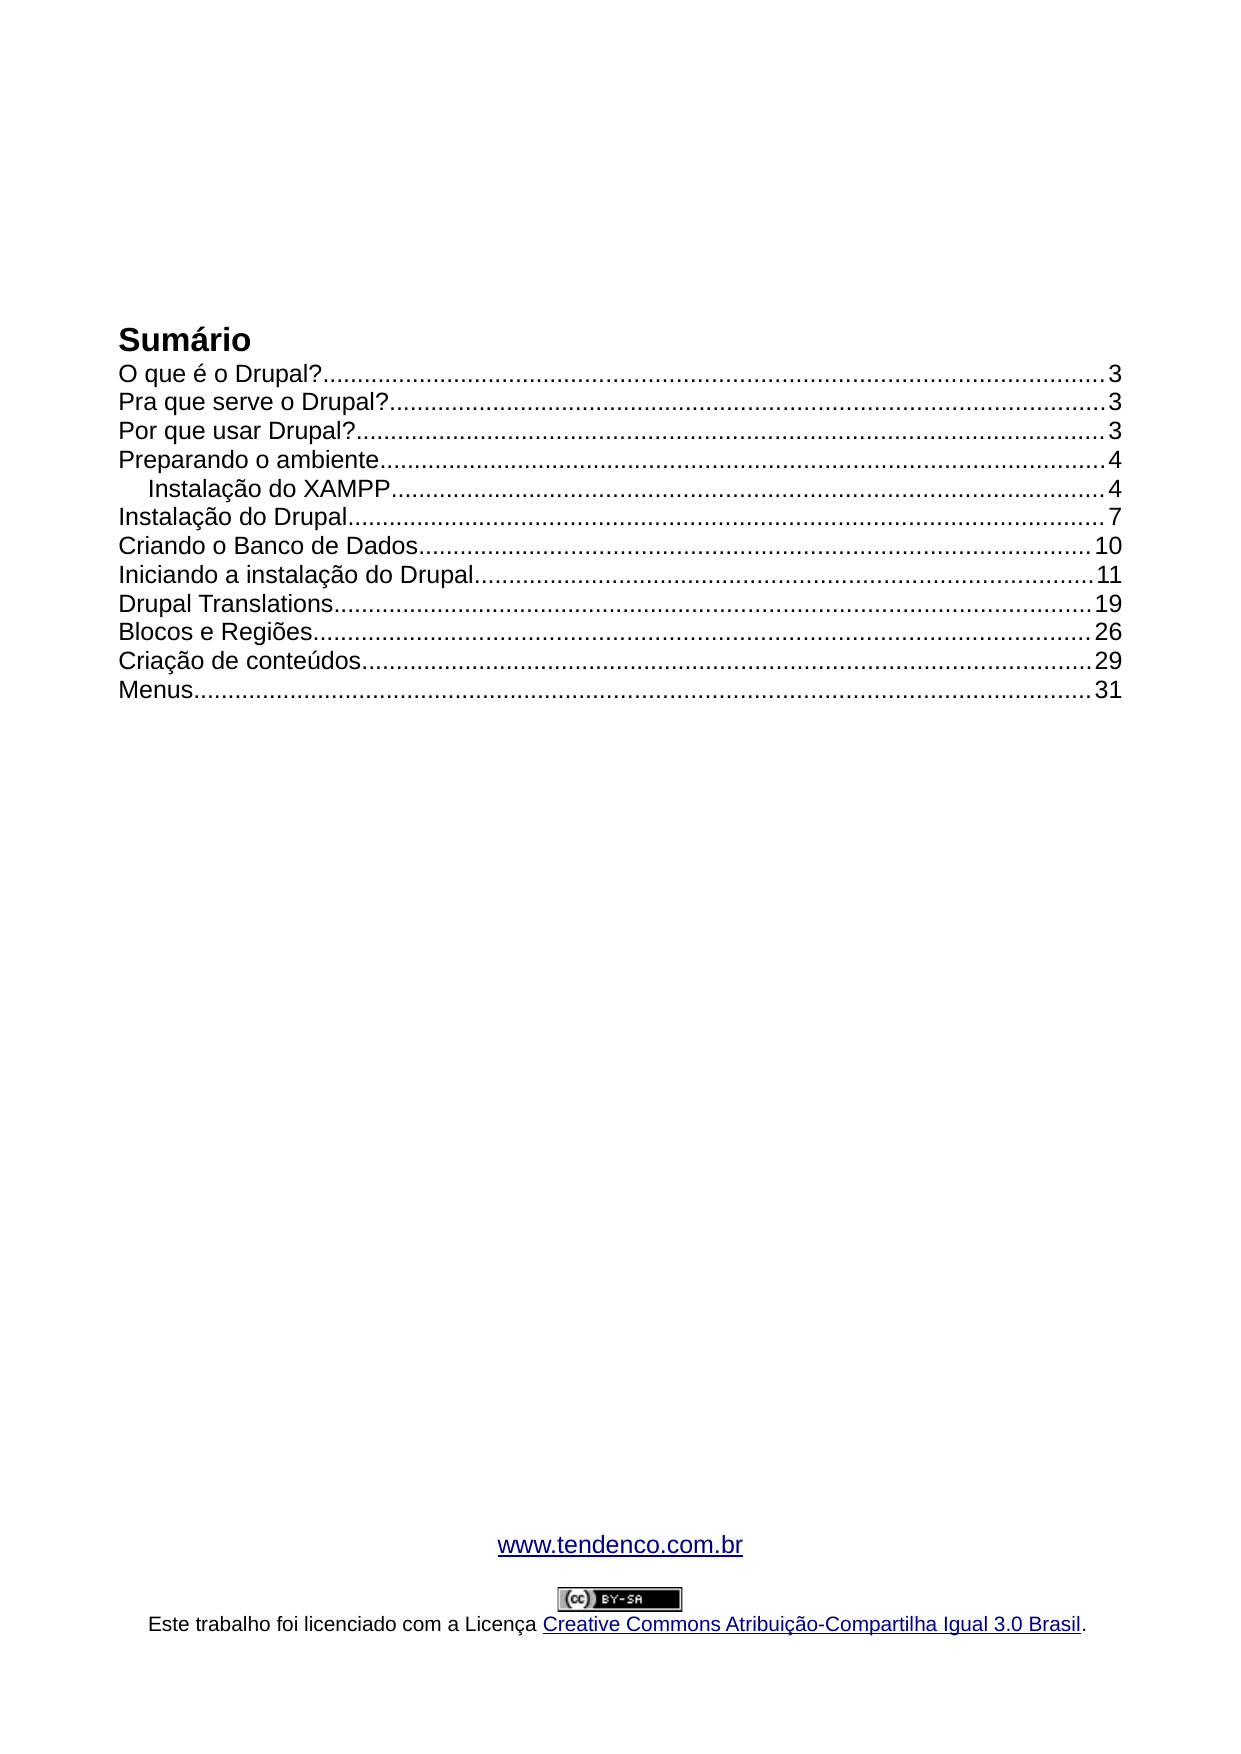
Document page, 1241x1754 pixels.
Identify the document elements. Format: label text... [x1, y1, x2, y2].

text Instalação do Drupal 7 [118, 502, 1122, 531]
text Pra que serve o Drupal? 3 [118, 387, 1122, 416]
text Menus 31 [118, 675, 1122, 703]
text Drupal Translations 19 [118, 588, 1122, 617]
text Blocos e Regiões 26 [118, 617, 1122, 646]
text Criando o Banco de Dados 10 [118, 531, 1122, 560]
text Por que usar Drupal? 3 [118, 416, 1122, 445]
text Instalação do XAMPP 4 [148, 473, 1122, 502]
text Preparando o ambiente 4 [118, 445, 1122, 473]
subtitle Sumário [118, 320, 1122, 358]
text O que é o Drupal? 3 [118, 358, 1122, 387]
text Criação de conteúdos 29 [118, 646, 1122, 675]
text Iniciando a instalação do Drupal 11 [118, 560, 1122, 588]
picture [557, 1587, 683, 1612]
